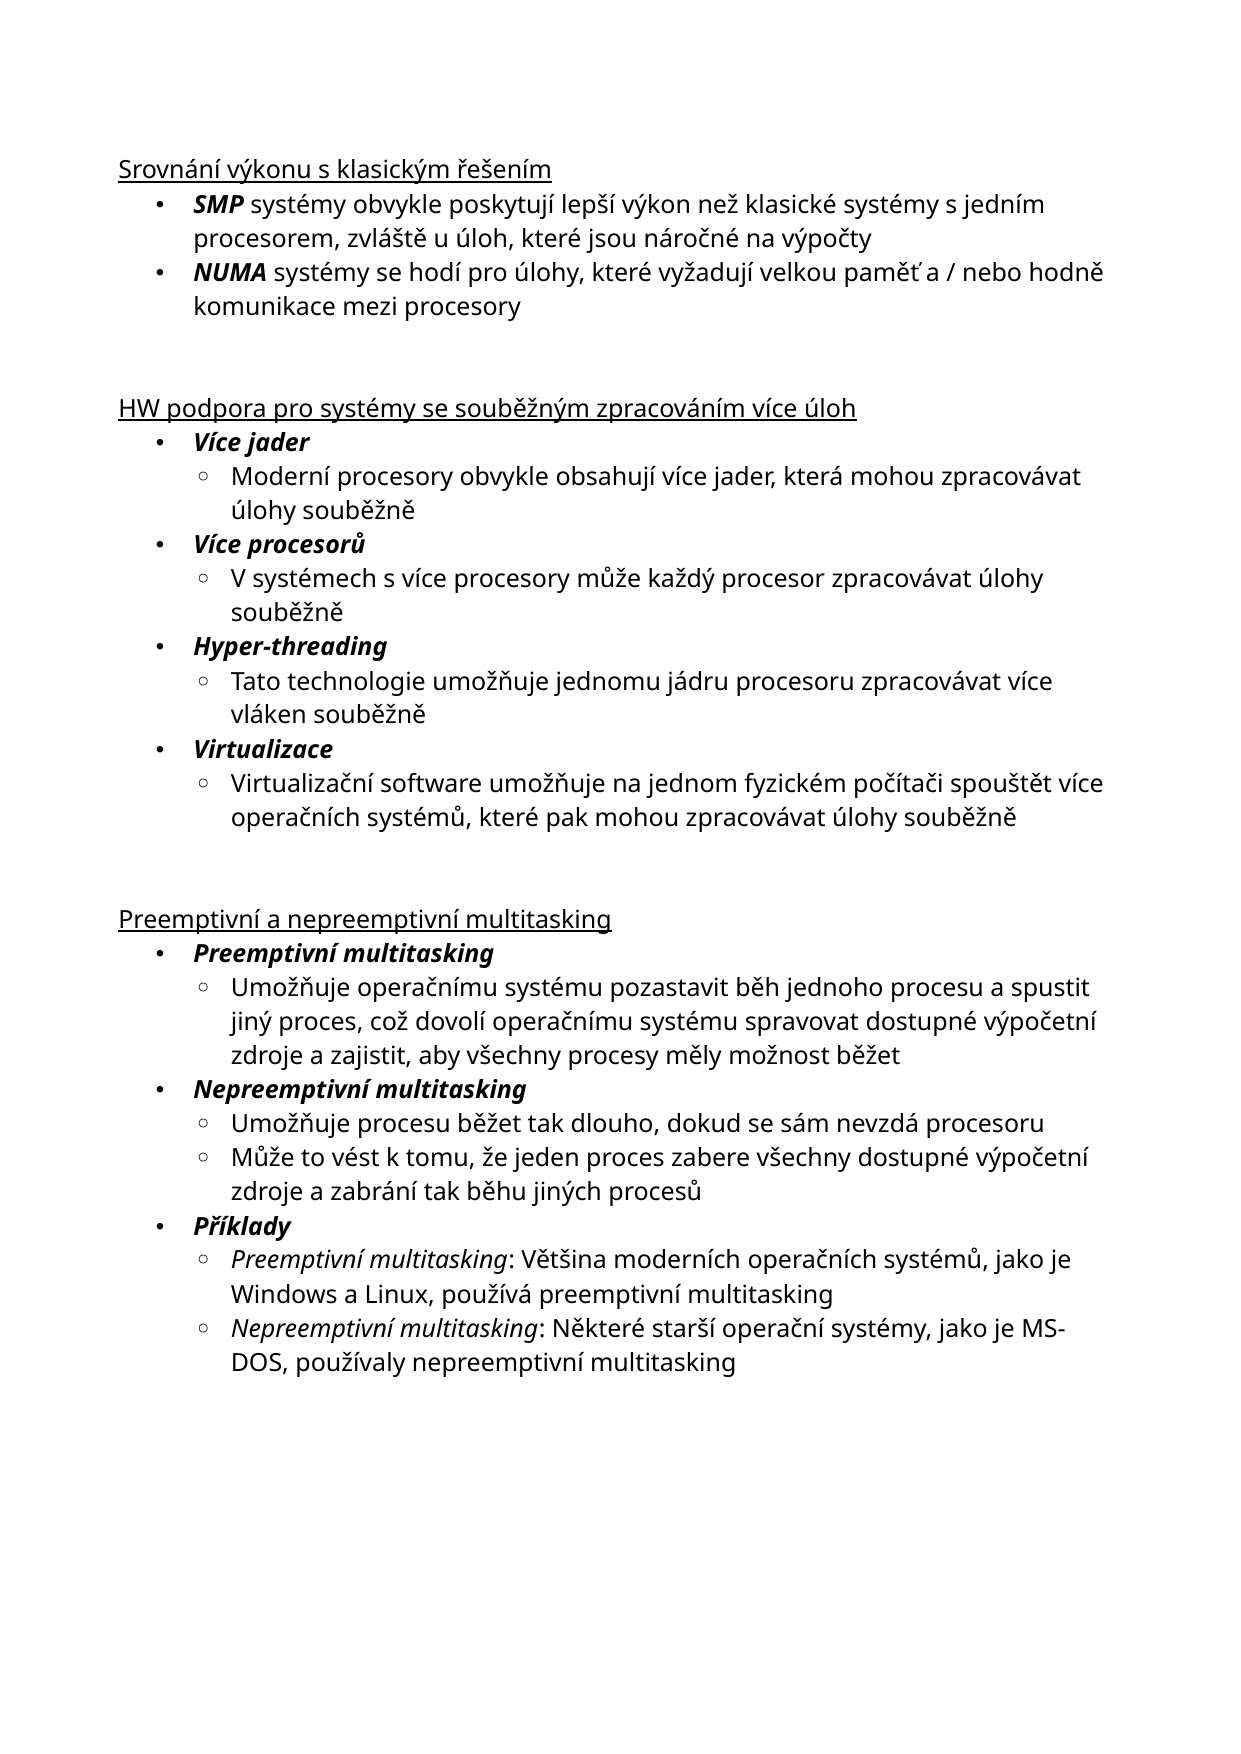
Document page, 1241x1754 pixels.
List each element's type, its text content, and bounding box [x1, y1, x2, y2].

list Nepreemptivní multitasking: Některé starší operační systémy, jako je MS-DOS, používaly nepreemptivní multitasking [193, 1310, 1122, 1412]
list Virtualizační software umožňuje na jednom fyzickém počítači spouštět více operačních systémů, které pak mohou zpracovávat úlohy souběžně [193, 765, 1122, 833]
list Umožňuje procesu běžet tak dlouho, dokud se sám nevzdá procesoru [193, 1106, 1122, 1140]
list Tato technologie umožňuje jednomu jádru procesoru zpracovávat více vláken souběžně [193, 663, 1122, 731]
list NUMA systémy se hodí pro úlohy, které vyžadují velkou paměť a / nebo hodně komunikace mezi procesory [156, 254, 1122, 322]
list Více jader [156, 425, 1122, 459]
list Více procesorů [156, 527, 1122, 561]
list Virtualizace [156, 731, 1122, 765]
list Může to vést k tomu, že jeden proces zabere všechny dostupné výpočetní zdroje a zabrání tak běhu jiných procesů [193, 1140, 1122, 1208]
text Preemptivní a nepreemptivní multitasking [118, 902, 1122, 936]
list V systémech s více procesory může každý procesor zpracovávat úlohy souběžně [193, 561, 1122, 629]
list Preemptivní multitasking [156, 936, 1122, 970]
list SMP systémy obvykle poskytují lepší výkon než klasické systémy s jedním procesorem, zvláště u úloh, které jsou náročné na výpočty [156, 186, 1122, 254]
text Srovnání výkonu s klasickým řešením [118, 152, 1122, 186]
list Moderní procesory obvykle obsahují více jader, která mohou zpracovávat úlohy souběžně [193, 459, 1122, 527]
text HW podpora pro systémy se souběžným zpracováním více úloh [118, 391, 1122, 425]
list Umožňuje operačnímu systému pozastavit běh jednoho procesu a spustit jiný proces, což dovolí operačnímu systému spravovat dostupné výpočetní zdroje a zajistit, aby všechny procesy měly možnost běžet [193, 970, 1122, 1072]
list Nepreemptivní multitasking [156, 1072, 1122, 1106]
list Hyper-threading [156, 629, 1122, 663]
list Příklady [156, 1208, 1122, 1242]
list Preemptivní multitasking: Většina moderních operačních systémů, jako je Windows a Linux, používá preemptivní multitasking [193, 1242, 1122, 1310]
